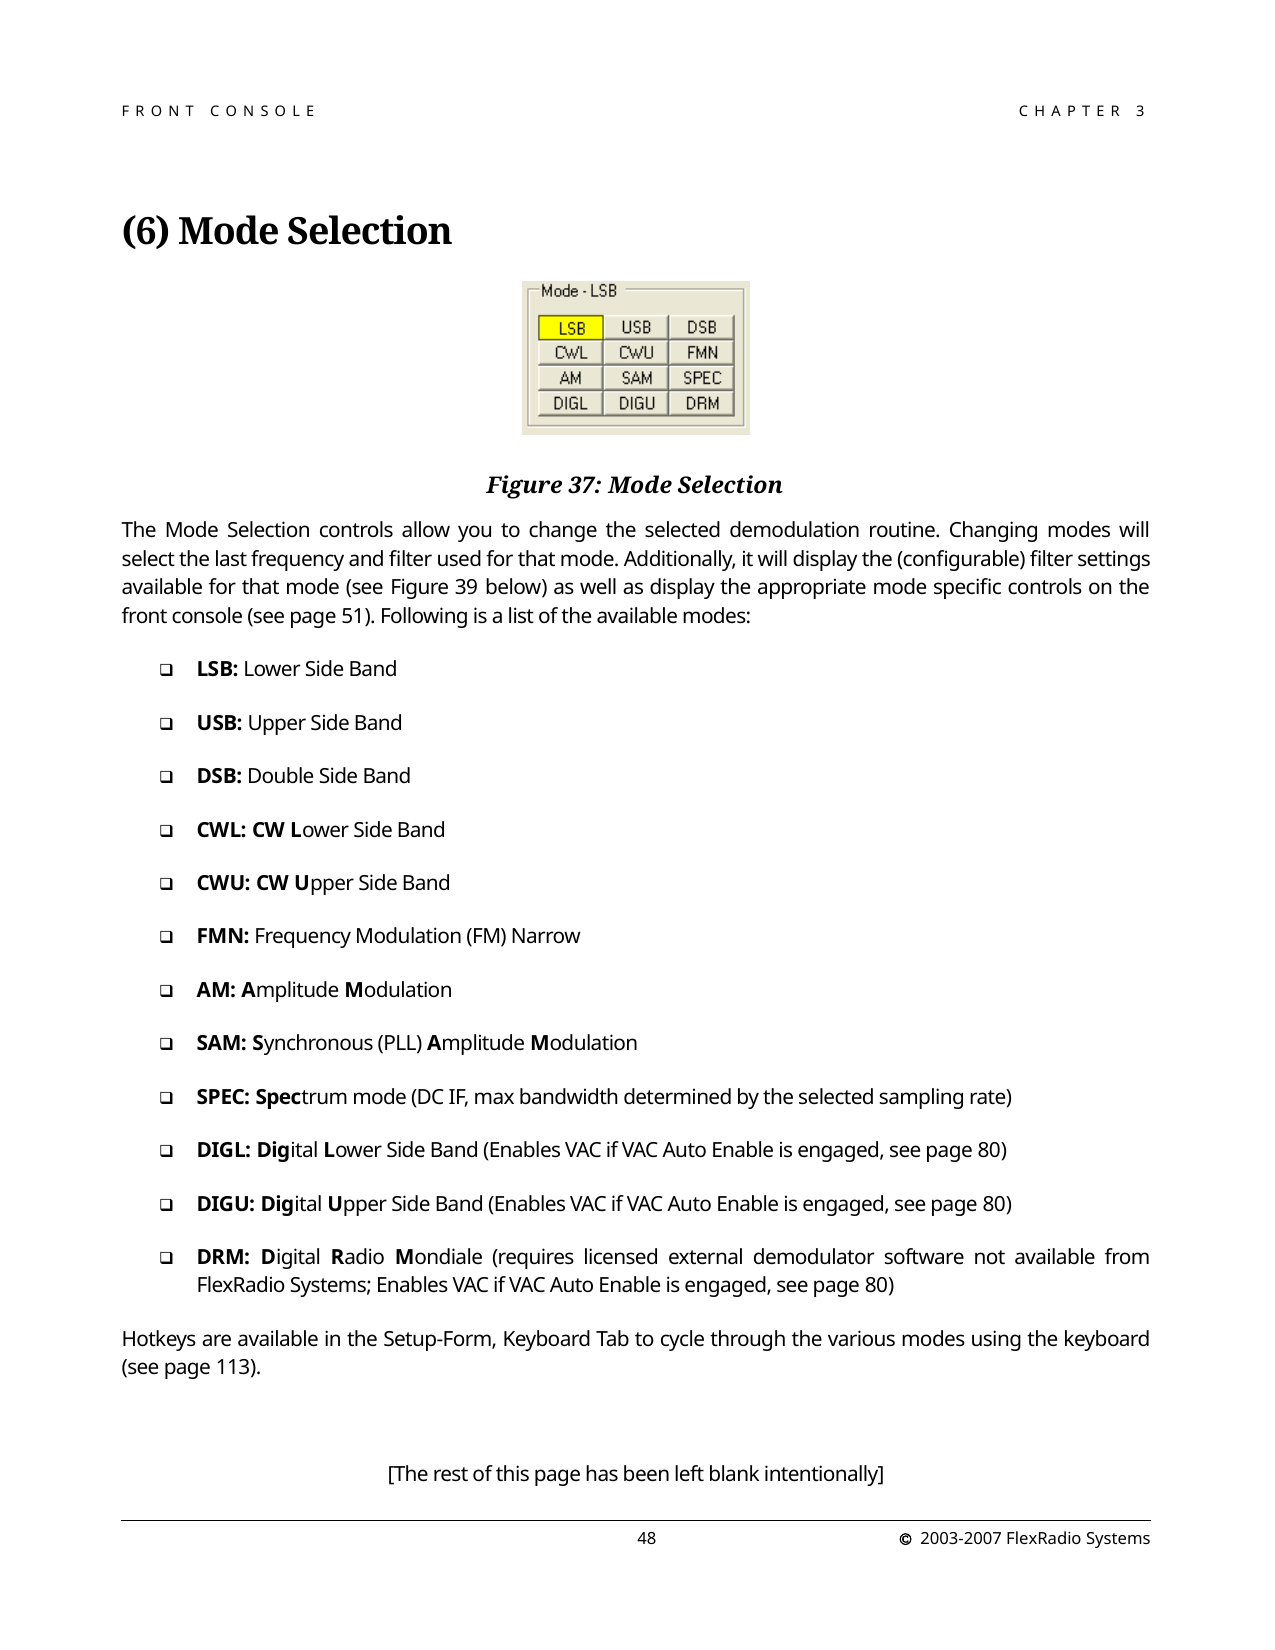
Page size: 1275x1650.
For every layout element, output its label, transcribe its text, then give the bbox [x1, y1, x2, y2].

text The Mode Selection controls allow you to change the selected demodulation routine. Changing modes will select the last frequency and filter used for that mode. Additionally, it will display the (configurable) filter settings available for that mode (see Figure 39 below) as well as display the appropriate mode specific controls on the front console (see page 48). Following is a list of the available modes: [121, 516, 1151, 629]
list USB: Upper Side Band [159, 708, 1151, 736]
text Figure 37: Mode Selection [121, 469, 1151, 500]
text [The rest of this page has been left blank intentionally] [121, 1459, 1151, 1488]
list CWU: CW Upper Side Band [159, 868, 1151, 897]
list CWL: CW Lower Side Band [159, 815, 1151, 843]
list SPEC: Spectrum mode (DC IF, max bandwidth determined by the selected sampling rate) [159, 1082, 1151, 1110]
list LSB: Lower Side Band [159, 654, 1151, 683]
list SAM: Synchronous (PLL) Amplitude Modulation [159, 1028, 1151, 1057]
picture [522, 281, 750, 435]
list AM: Amplitude Modulation [159, 975, 1151, 1003]
list DIGL: Digital Lower Side Band (Enables VAC if VAC Auto Enable is engaged, see page 76) [159, 1135, 1151, 1164]
list DSB: Double Side Band [159, 761, 1151, 790]
text Hotkeys are available in the Setup-Form, Keyboard Tab to cycle through the various modes using the keyboard (see page 106). [121, 1324, 1151, 1381]
list DIGU: Digital Upper Side Band (Enables VAC if VAC Auto Enable is engaged, see page 76) [159, 1189, 1151, 1217]
subtitle (6) Mode Selection [121, 204, 1151, 255]
list FMN: Frequency Modulation (FM) Narrow [159, 922, 1151, 950]
list DRM: Digital Radio Mondiale (requires licensed external demodulator software not available from FlexRadio Systems; Enables VAC if VAC Auto Enable is engaged, see page 76) [159, 1242, 1151, 1299]
